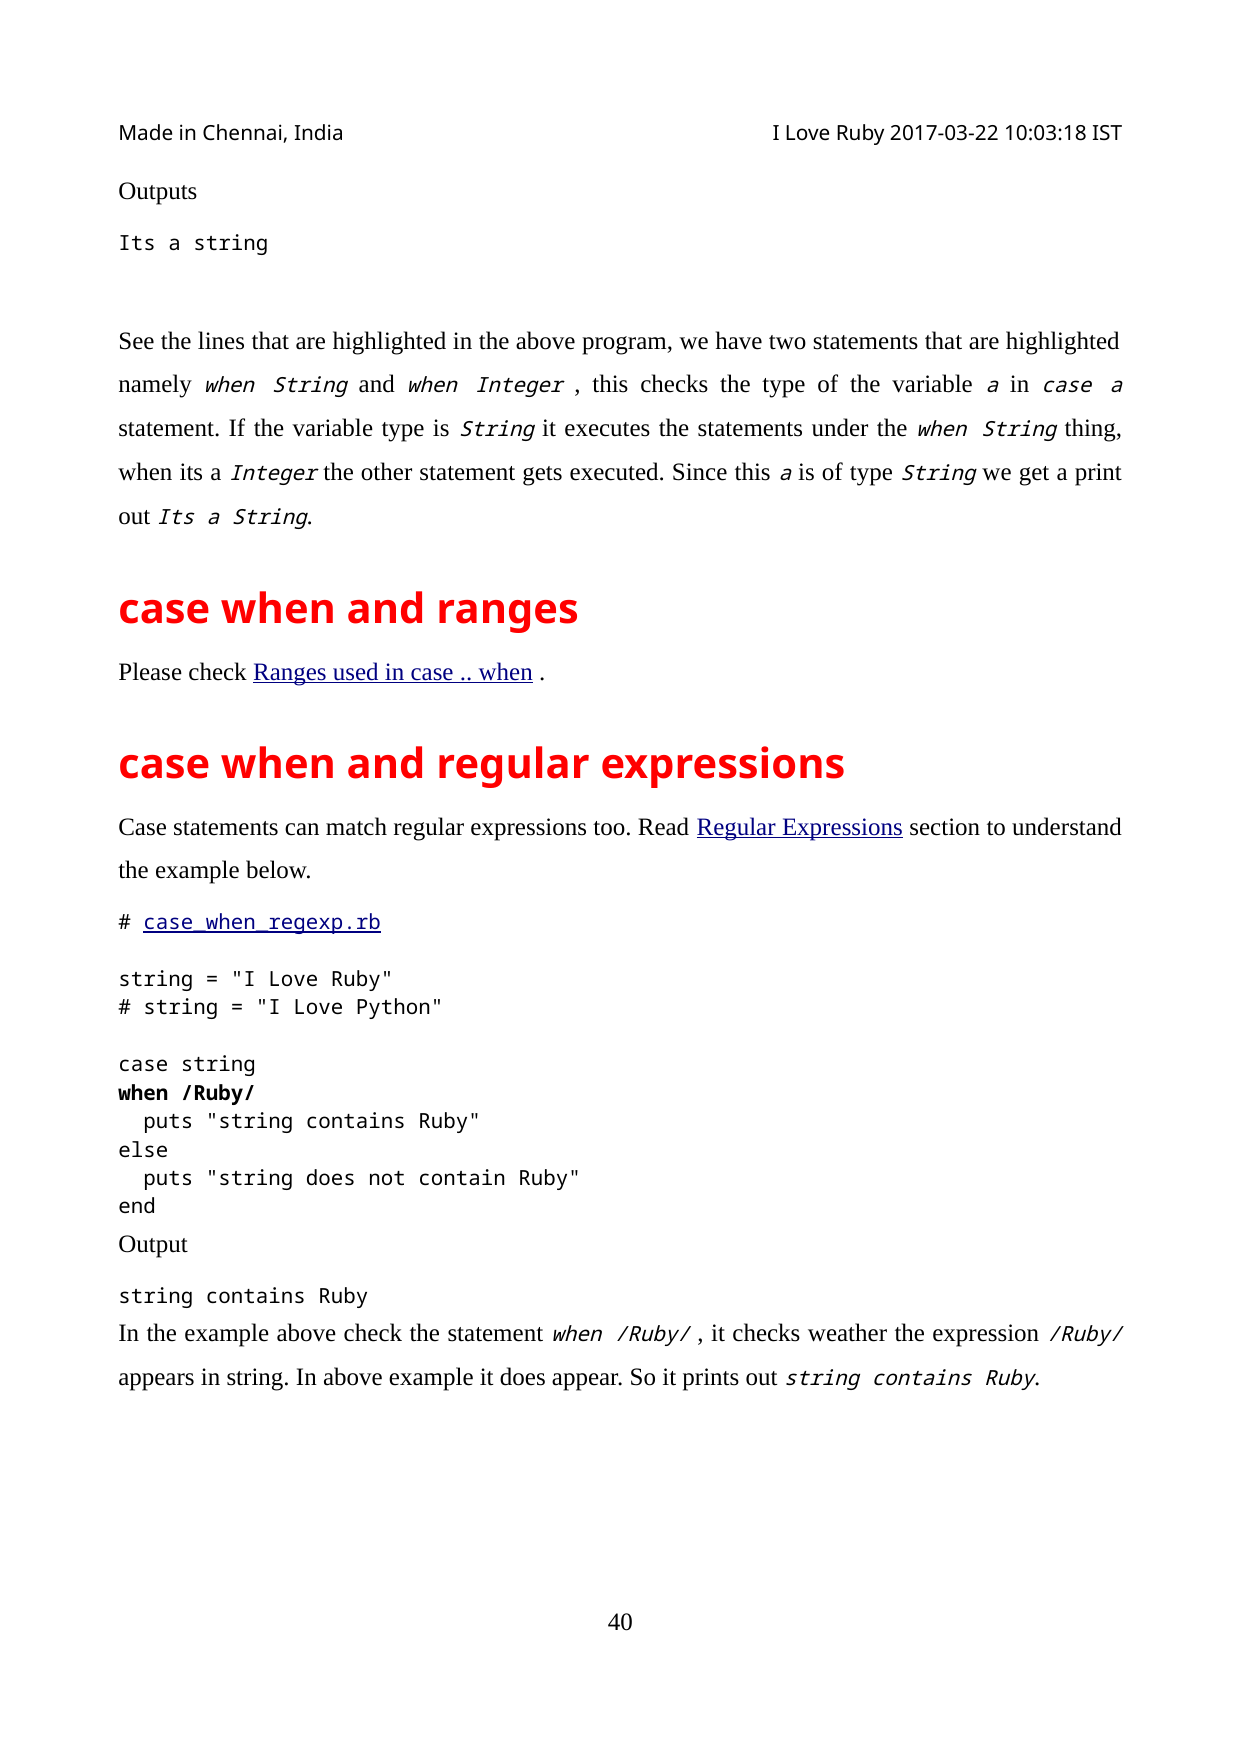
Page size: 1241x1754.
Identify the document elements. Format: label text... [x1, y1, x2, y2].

text Please check Ranges used in case .. when . [118, 657, 1122, 686]
subtitle case when and regular expressions [118, 734, 1122, 791]
text Output [118, 1229, 1122, 1258]
text In the example above check the statement when /Ruby/ , it checks weather the expression /Ruby/ appears in string. In above example it does appear. So it prints out string contains Ruby. [118, 1318, 1122, 1391]
subtitle case when and ranges [118, 579, 1122, 636]
text Its a string [118, 228, 1122, 256]
text puts "string does not contain Ruby" [118, 1163, 1122, 1192]
text string contains Ruby [118, 1281, 1122, 1309]
text See the lines that are highlighted in the above program, we have two statements that are highlighted namely when String and when Integer , this checks the type of the variable a in case a statement. If the variable type is String it executes the statements under the when String thing, when its a Integer the other statement gets executed. Since this a is of type String we get a print out Its a String. [118, 326, 1122, 530]
text when /Ruby/ [118, 1078, 1122, 1106]
text # string = "I Love Python" [118, 992, 1122, 1021]
text string = "I Love Ruby" [118, 964, 1122, 992]
text Case statements can match regular expressions too. Read Regular Expressions section to understand the example below. [118, 812, 1122, 884]
text # case_when_regexp.rb [118, 907, 1122, 936]
text end [118, 1192, 1122, 1220]
text puts "string contains Ruby" [118, 1106, 1122, 1135]
text else [118, 1135, 1122, 1163]
text Outputs [118, 176, 1122, 205]
text case string [118, 1049, 1122, 1078]
